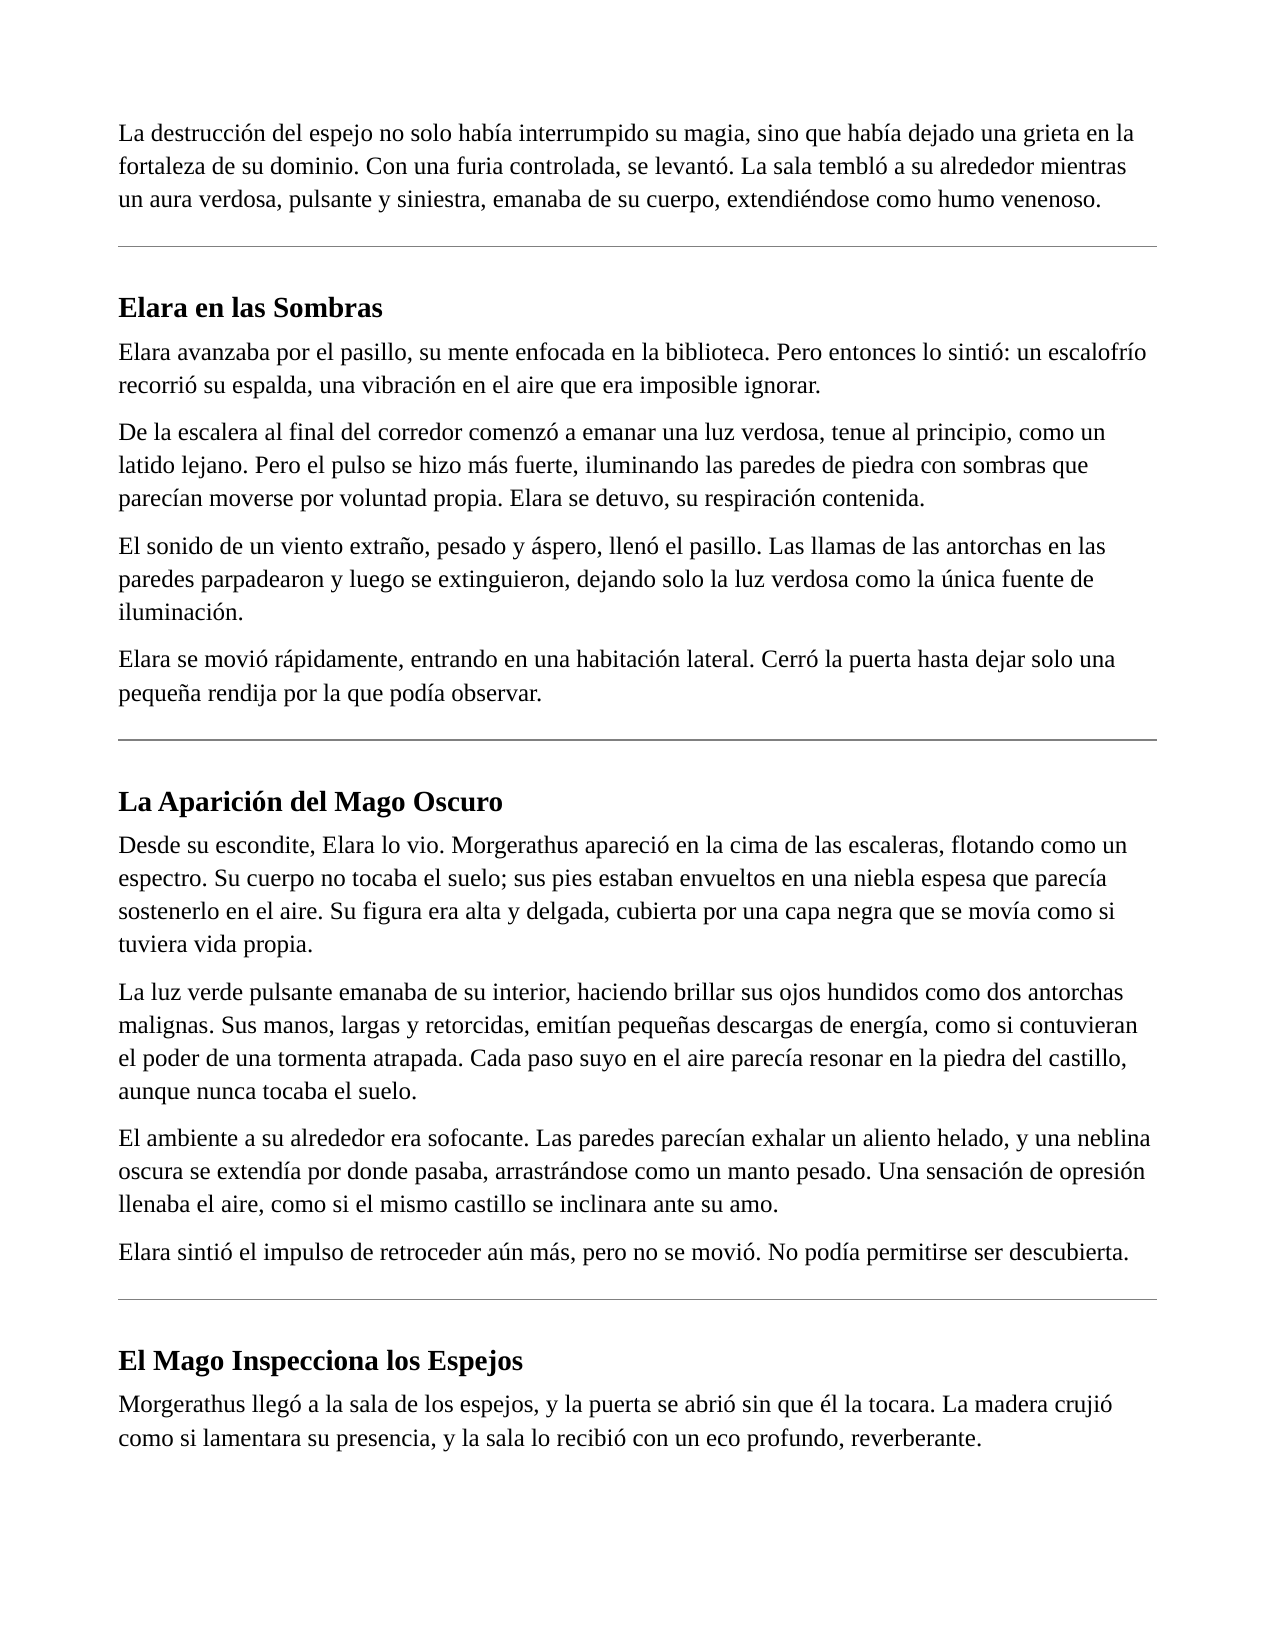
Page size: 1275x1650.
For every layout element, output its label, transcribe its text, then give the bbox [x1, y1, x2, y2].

text Elara avanzaba por el pasillo, su mente enfocada en la biblioteca. Pero entonces lo sintió: un escalofrío recorrió su espalda, una vibración en el aire que era imposible ignorar. [118, 337, 1157, 398]
text Desde su escondite, Elara lo vio. Morgerathus apareció en la cima de las escaleras, flotando como un espectro. Su cuerpo no tocaba el suelo; sus pies estaban envueltos en una niebla espesa que parecía sostenerlo en el aire. Su figura era alta y delgada, cubierta por una capa negra que se movía como si tuviera vida propia. [118, 830, 1157, 958]
text La luz verde pulsante emanaba de su interior, haciendo brillar sus ojos hundidos como dos antorchas malignas. Sus manos, largas y retorcidas, emitían pequeñas descargas de energía, como si contuvieran el poder de una tormenta atrapada. Cada paso suyo en el aire parecía resonar en la piedra del castillo, aunque nunca tocaba el suelo. [118, 977, 1157, 1104]
subtitle La Aparición del Mago Oscuro [118, 784, 1157, 818]
text Morgerathus llegó a la sala de los espejos, y la puerta se abrió sin que él la tocara. La madera crujió como si lamentara su presencia, y la sala lo recibió con un eco profundo, reverberante. [118, 1389, 1157, 1451]
text De la escalera al final del corredor comenzó a emanar una luz verdosa, tenue al principio, como un latido lejano. Pero el pulso se hizo más fuerte, iluminando las paredes de piedra con sombras que parecían moverse por voluntad propia. Elara se detuvo, su respiración contenida. [118, 417, 1157, 512]
text El sonido de un viento extraño, pesado y áspero, llenó el pasillo. Las llamas de las antorchas en las paredes parpadearon y luego se extinguieron, dejando solo la luz verdosa como la única fuente de iluminación. [118, 531, 1157, 626]
text La destrucción del espejo no solo había interrumpido su magia, sino que había dejado una grieta en la fortaleza de su dominio. Con una furia controlada, se levantó. La sala tembló a su alrededor mientras un aura verdosa, pulsante y siniestra, emanaba de su cuerpo, extendiéndose como humo venenoso. [118, 118, 1157, 213]
text Elara se movió rápidamente, entrando en una habitación lateral. Cerró la puerta hasta dejar solo una pequeña rendija por la que podía observar. [118, 644, 1157, 706]
text El ambiente a su alrededor era sofocante. Las paredes parecían exhalar un aliento helado, y una neblina oscura se extendía por donde pasaba, arrastrándose como un manto pesado. Una sensación de opresión llenaba el aire, como si el mismo castillo se inclinara ante su amo. [118, 1123, 1157, 1218]
subtitle El Mago Inspecciona los Espejos [118, 1343, 1157, 1377]
text Elara sintió el impulso de retroceder aún más, pero no se movió. No podía permitirse ser descubierta. [118, 1237, 1157, 1266]
subtitle Elara en las Sombras [118, 291, 1157, 324]
